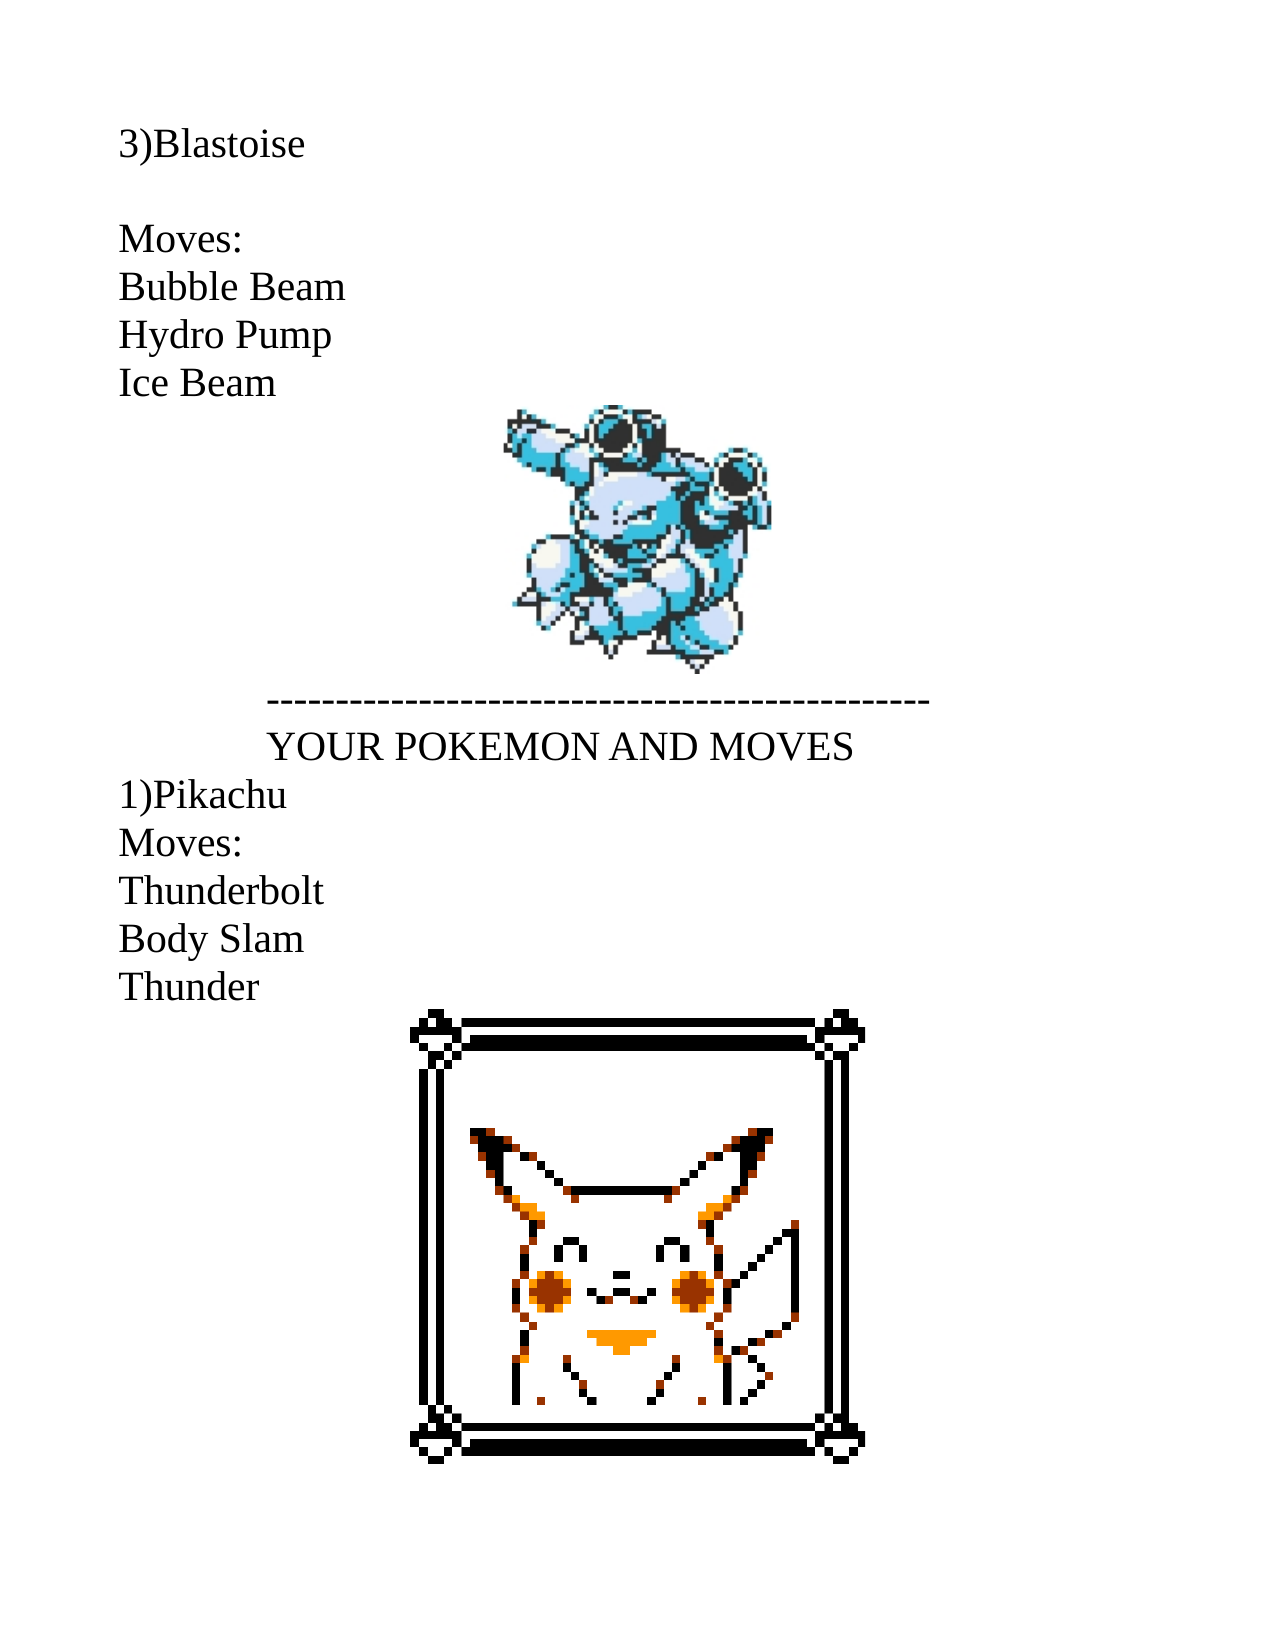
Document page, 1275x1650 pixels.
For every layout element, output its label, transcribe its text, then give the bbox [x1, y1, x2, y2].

text YOUR POKEMON AND MOVES [118, 722, 1157, 769]
text 3)Blastoise [118, 118, 1157, 166]
text Ice Beam [118, 358, 1157, 406]
text Hydro Pump [118, 310, 1157, 358]
text Bubble Beam [118, 262, 1157, 310]
text 1)Pikachu [118, 769, 1157, 817]
text Moves: [118, 817, 1157, 865]
picture [503, 405, 772, 674]
text Thunder [118, 961, 1157, 1009]
text Thunderbolt [118, 865, 1157, 913]
picture [410, 1009, 866, 1464]
text Body Slam [118, 913, 1157, 961]
text ------------------------------------------------ [118, 406, 1157, 722]
text Moves: [118, 214, 1157, 262]
